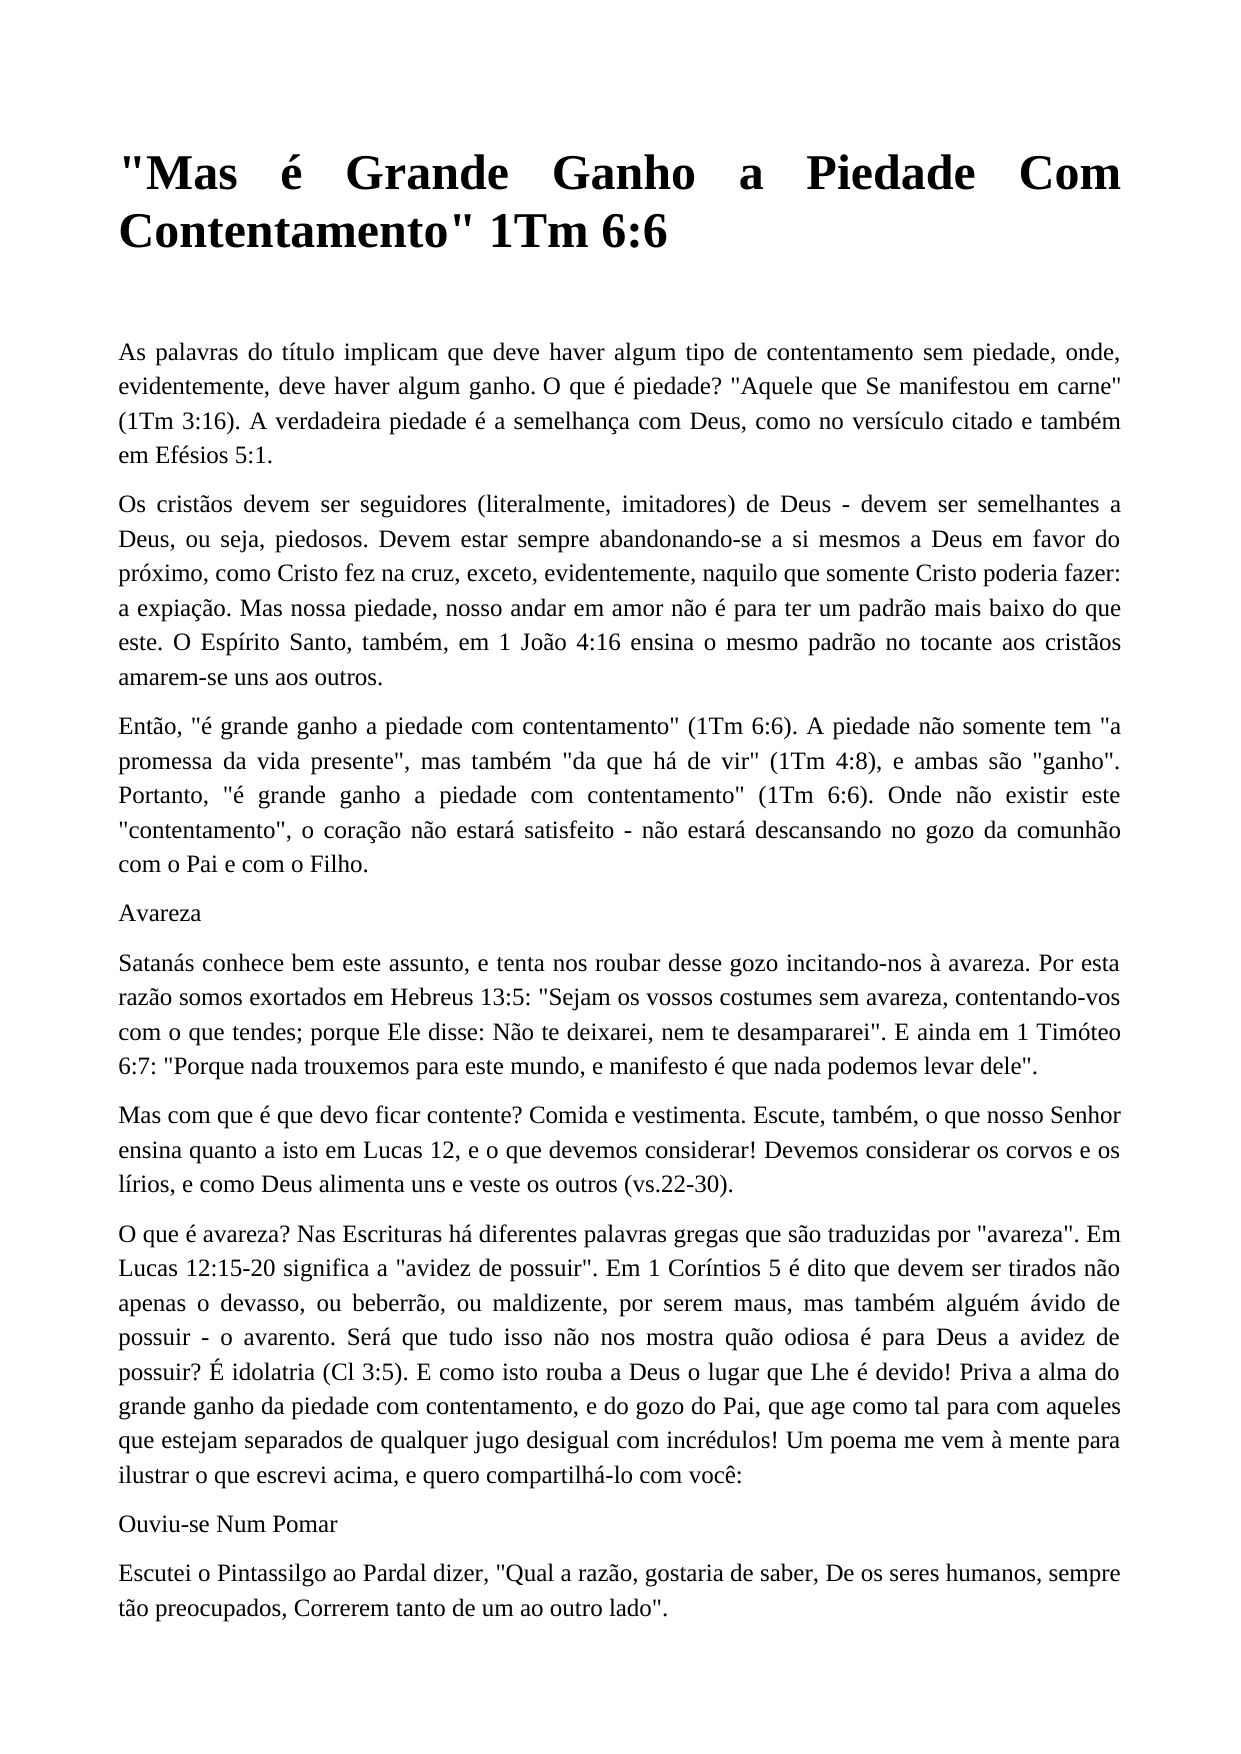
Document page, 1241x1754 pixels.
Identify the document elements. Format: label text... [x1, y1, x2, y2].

text Avareza [118, 898, 1122, 927]
text Escutei o Pintassilgo ao Pardal dizer, "Qual a razão, gostaria de saber, De os seres humanos, sempre tão preocupados, Correrem tanto de um ao outro lado". [118, 1558, 1122, 1622]
text O que é avareza? Nas Escrituras há diferentes palavras gregas que são traduzidas por "avareza". Em Lucas 12:15-20 significa a "avidez de possuir". Em 1 Coríntios 5 é dito que devem ser tirados não apenas o devasso, ou beberrão, ou maldizente, por serem maus, mas também alguém ávido de possuir - o avarento. Será que tudo isso não nos mostra quão odiosa é para Deus a avidez de possuir? É idolatria (Cl 3:5). E como isto rouba a Deus o lugar que Lhe é devido! Priva a alma do grande ganho da piedade com contentamento, e do gozo do Pai, que age como tal para com aqueles que estejam separados de qualquer jugo desigual com incrédulos! Um poema me vem à mente para ilustrar o que escrevi acima, e quero compartilhá-lo com você: [118, 1219, 1122, 1489]
text Satanás conhece bem este assunto, e tenta nos roubar desse gozo incitando-nos à avareza. Por esta razão somos exortados em Hebreus 13:5: "Sejam os vossos costumes sem avareza, contentando-vos com o que tendes; porque Ele disse: Não te deixarei, nem te desampararei". E ainda em 1 Timóteo 6:7: "Porque nada trouxemos para este mundo, e manifesto é que nada podemos levar dele". [118, 948, 1122, 1080]
text Ouviu-se Num Pomar [118, 1509, 1122, 1538]
text Então, "é grande ganho a piedade com contentamento" (1Tm 6:6). A piedade não somente tem "a promessa da vida presente", mas também "da que há de vir" (1Tm 4:8), e ambas são "ganho". Portanto, "é grande ganho a piedade com contentamento" (1Tm 6:6). Onde não existir este "contentamento", o coração não estará satisfeito - não estará descansando no gozo da comunhão com o Pai e com o Filho. [118, 711, 1122, 878]
text Os cristãos devem ser seguidores (literalmente, imitadores) de Deus - devem ser semelhantes a Deus, ou seja, piedosos. Devem estar sempre abandonando-se a si mesmos a Deus em favor do próximo, como Cristo fez na cruz, exceto, evidentemente, naquilo que somente Cristo poderia fazer: a expiação. Mas nossa piedade, nosso andar em amor não é para ter um padrão mais baixo do que este. O Espírito Santo, também, em 1 João 4:16 ensina o mesmo padrão no tocante aos cristãos amarem-se uns aos outros. [118, 489, 1122, 691]
text Mas com que é que devo ficar contente? Comida e vestimenta. Escute, também, o que nosso Senhor ensina quanto a isto em Lucas 12, e o que devemos considerar! Devemos considerar os corvos e os lírios, e como Deus alimenta uns e veste os outros (vs.22-30). [118, 1100, 1122, 1198]
text As palavras do título implicam que deve haver algum tipo de contentamento sem piedade, onde, evidentemente, deve haver algum ganho. O que é piedade? "Aquele que Se manifestou em carne" (1Tm 3:16). A verdadeira piedade é a semelhança com Deus, como no versículo citado e também em Efésios 5:1. [118, 337, 1122, 469]
subtitle "Mas é Grande Ganho a Piedade Com Contentamento" 1Tm 6:6 [118, 143, 1122, 258]
